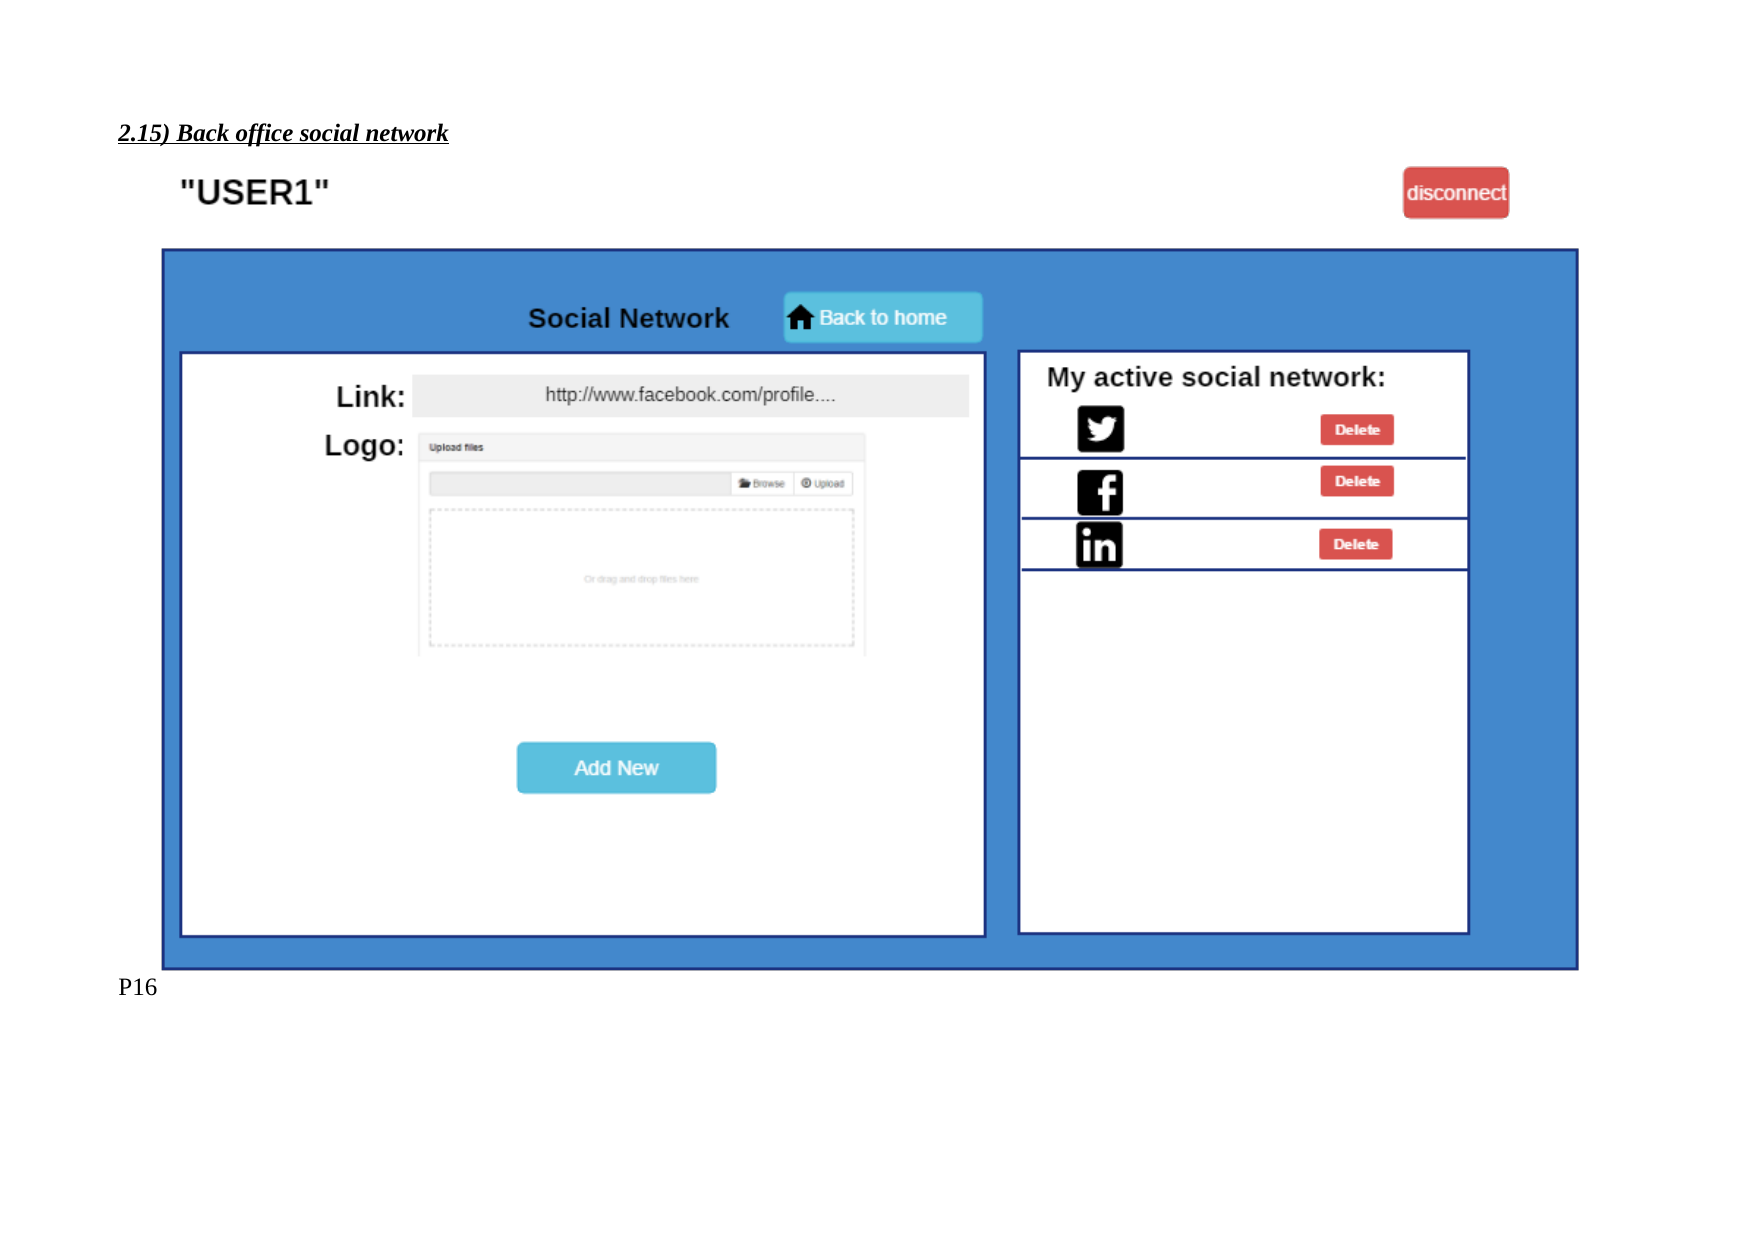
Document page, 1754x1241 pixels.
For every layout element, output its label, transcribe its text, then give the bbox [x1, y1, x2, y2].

text 2.15) Back office social network [118, 118, 1636, 146]
picture [118, 146, 1636, 972]
text P16 [118, 972, 1636, 1000]
